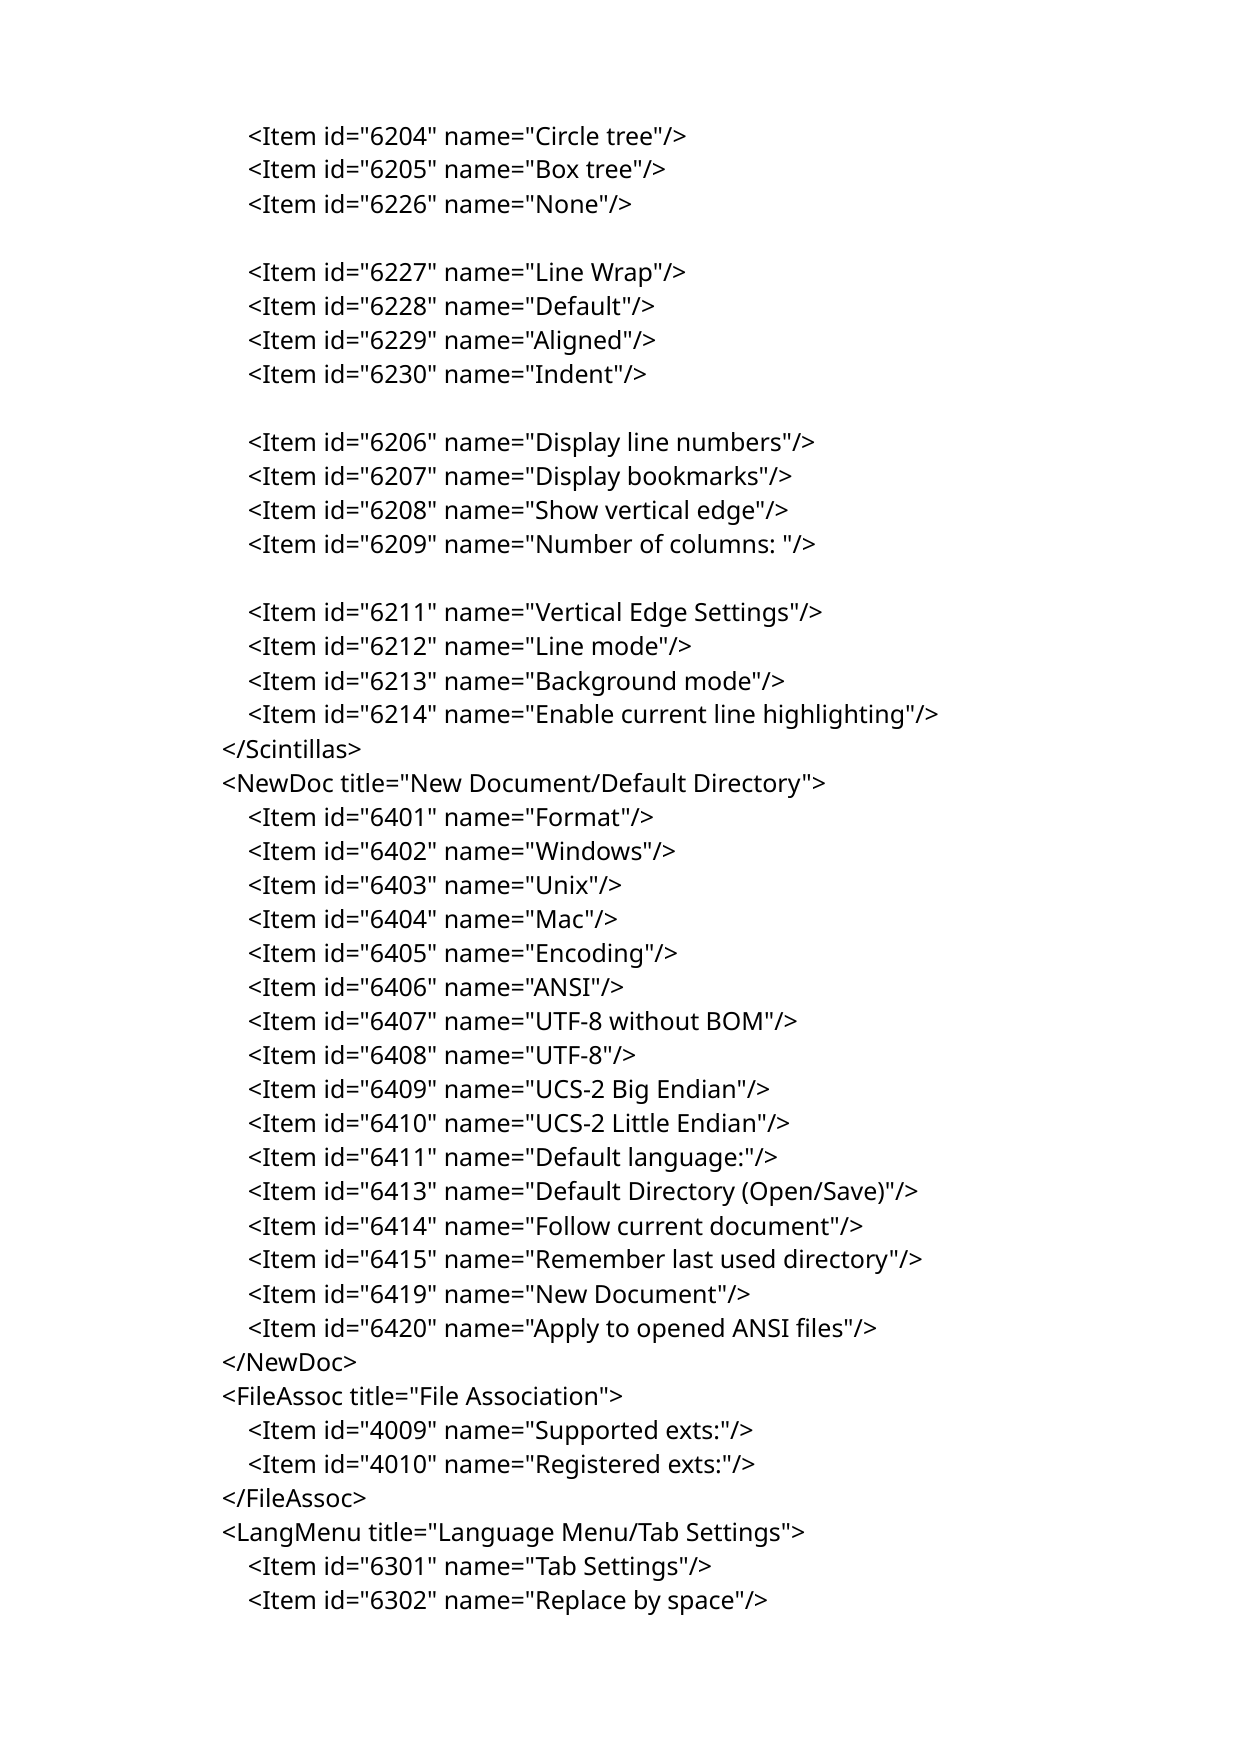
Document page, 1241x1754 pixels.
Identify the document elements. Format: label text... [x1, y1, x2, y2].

text <Item id="6403" name="Unix"/> [118, 867, 1122, 902]
text <Item id="6204" name="Circle tree"/> [118, 118, 1122, 152]
text <Item id="4009" name="Supported exts:"/> [118, 1412, 1122, 1447]
text <Item id="6407" name="UTF-8 without BOM"/> [118, 1004, 1122, 1038]
text <Item id="6205" name="Box tree"/> [118, 152, 1122, 186]
text <Item id="6411" name="Default language:"/> [118, 1140, 1122, 1174]
text <Item id="6211" name="Vertical Edge Settings"/> [118, 595, 1122, 629]
text <Item id="6406" name="ANSI"/> [118, 970, 1122, 1004]
text <Item id="6227" name="Line Wrap"/> [118, 254, 1122, 288]
text <Item id="6213" name="Background mode"/> [118, 663, 1122, 697]
text <Item id="6226" name="None"/> [118, 186, 1122, 220]
text <Item id="6409" name="UCS-2 Big Endian"/> [118, 1072, 1122, 1106]
text <Item id="6229" name="Aligned"/> [118, 322, 1122, 357]
text </Scintillas> [118, 731, 1122, 765]
text <Item id="6302" name="Replace by space"/> [118, 1583, 1122, 1617]
text <Item id="6401" name="Format"/> [118, 799, 1122, 833]
text </FileAssoc> [118, 1481, 1122, 1515]
text <Item id="6404" name="Mac"/> [118, 902, 1122, 936]
text <Item id="6420" name="Apply to opened ANSI files"/> [118, 1310, 1122, 1344]
text <Item id="6408" name="UTF-8"/> [118, 1038, 1122, 1072]
text <FileAssoc title="File Association"> [118, 1378, 1122, 1412]
text <Item id="6301" name="Tab Settings"/> [118, 1549, 1122, 1583]
text <LangMenu title="Language Menu/Tab Settings"> [118, 1515, 1122, 1549]
text <Item id="6414" name="Follow current document"/> [118, 1208, 1122, 1242]
text <Item id="6419" name="New Document"/> [118, 1276, 1122, 1310]
text </NewDoc> [118, 1344, 1122, 1378]
text <Item id="6413" name="Default Directory (Open/Save)"/> [118, 1174, 1122, 1208]
text <Item id="6230" name="Indent"/> [118, 357, 1122, 391]
text <Item id="6402" name="Windows"/> [118, 833, 1122, 867]
text <NewDoc title="New Document/Default Directory"> [118, 765, 1122, 799]
text <Item id="6405" name="Encoding"/> [118, 936, 1122, 970]
text <Item id="6228" name="Default"/> [118, 288, 1122, 322]
text <Item id="6415" name="Remember last used directory"/> [118, 1242, 1122, 1276]
text <Item id="6208" name="Show vertical edge"/> [118, 493, 1122, 527]
text <Item id="6206" name="Display line numbers"/> [118, 425, 1122, 459]
text <Item id="6212" name="Line mode"/> [118, 629, 1122, 663]
text <Item id="6214" name="Enable current line highlighting"/> [118, 697, 1122, 731]
text <Item id="6209" name="Number of columns: "/> [118, 527, 1122, 561]
text <Item id="6410" name="UCS-2 Little Endian"/> [118, 1106, 1122, 1140]
text <Item id="6207" name="Display bookmarks"/> [118, 459, 1122, 493]
text <Item id="4010" name="Registered exts:"/> [118, 1447, 1122, 1481]
